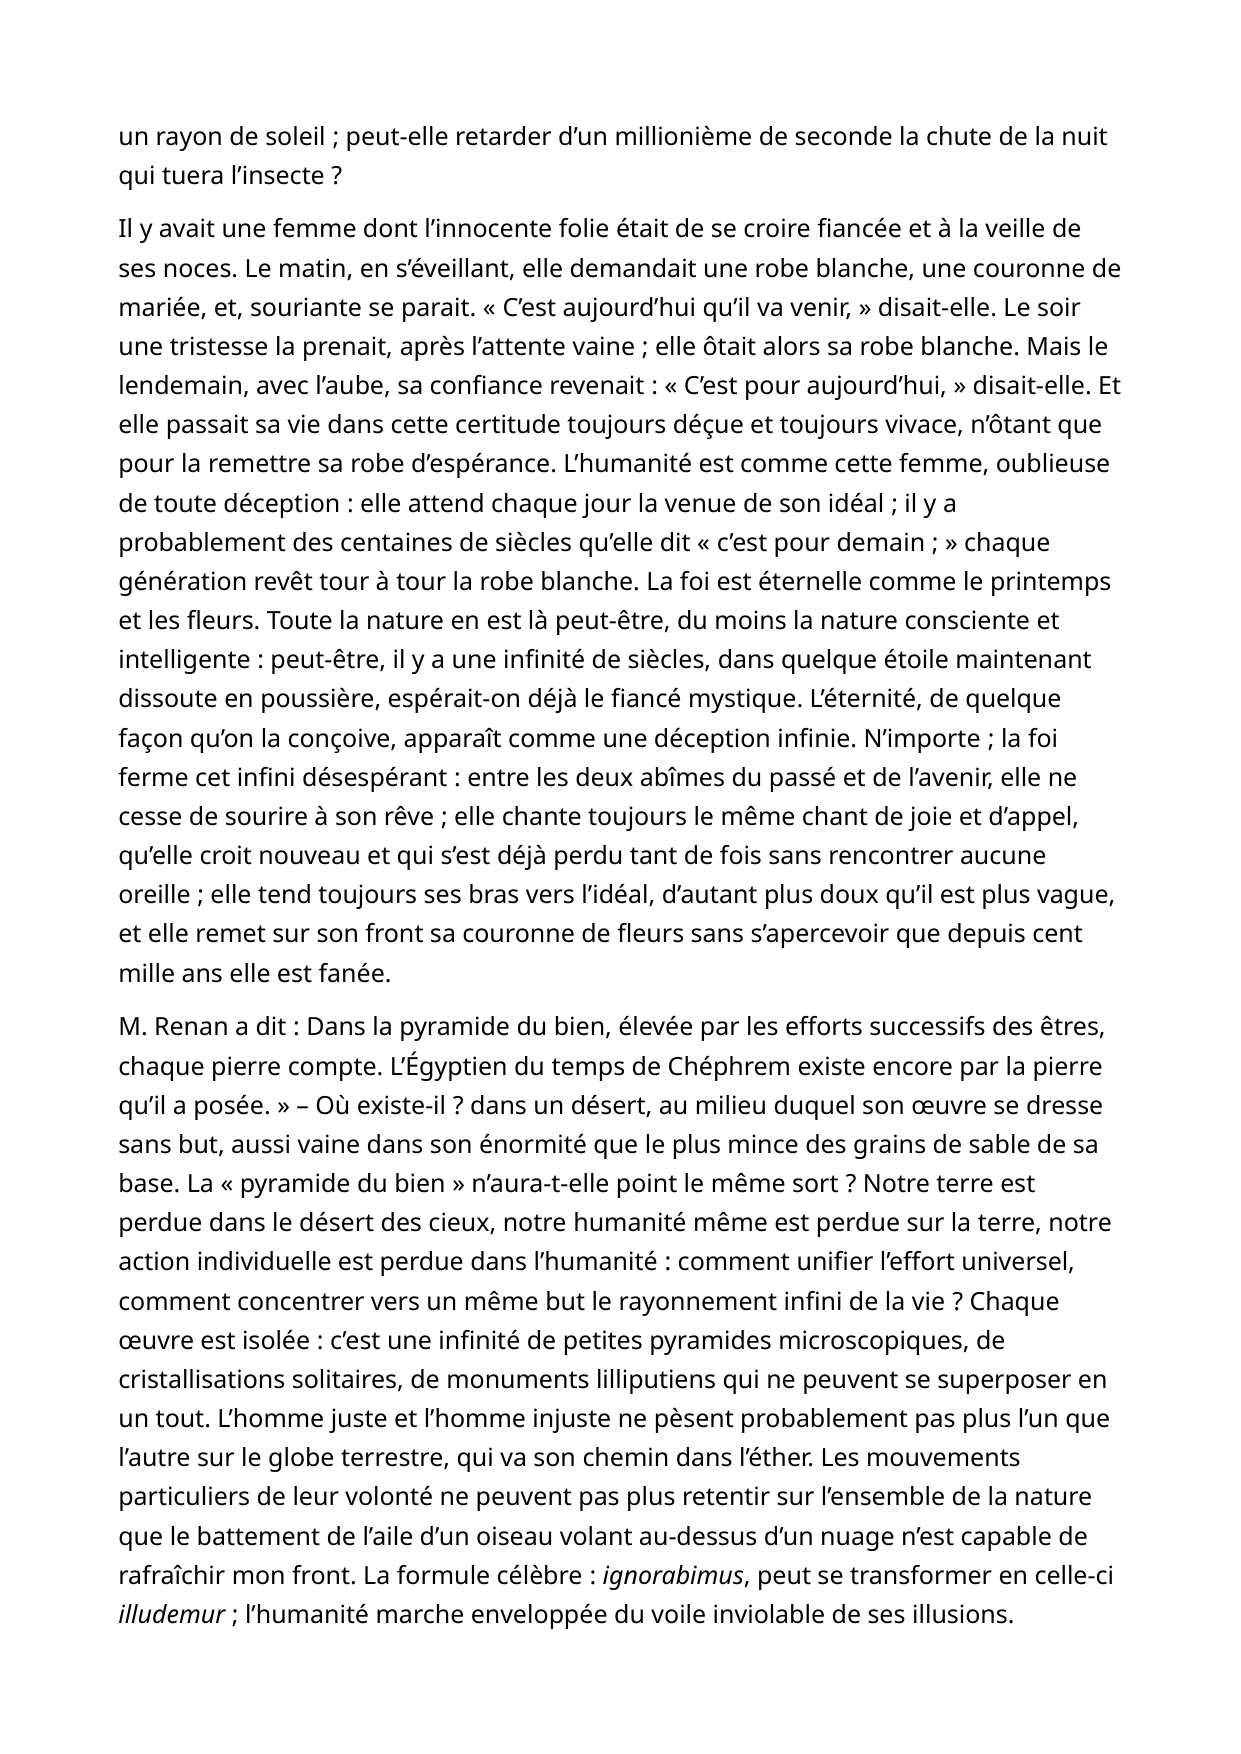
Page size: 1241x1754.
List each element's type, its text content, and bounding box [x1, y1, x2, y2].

text un rayon de soleil ; peut-elle retarder d’un millionième de seconde la chute de la nuit qui tuera l’insecte ? [118, 118, 1122, 191]
text Il y avait une femme dont l’innocente folie était de se croire fiancée et à la veille de ses noces. Le matin, en s’éveillant, elle demandait une robe blanche, une couronne de mariée, et, souriante se parait. « C’est aujourd’hui qu’il va venir, » disait-elle. Le soir une tristesse la prenait, après l’attente vaine ; elle ôtait alors sa robe blanche. Mais le lendemain, avec l’aube, sa confiance revenait : « C’est pour aujourd’hui, » disait-elle. Et elle passait sa vie dans cette certitude toujours déçue et toujours vivace, n’ôtant que pour la remettre sa robe d’espérance. L’humanité est comme cette femme, oublieuse de toute déception : elle attend chaque jour la venue de son idéal ; il y a probablement des centaines de siècles qu’elle dit « c’est pour demain ; » chaque génération revêt tour à tour la robe blanche. La foi est éternelle comme le printemps et les fleurs. Toute la nature en est là peut-être, du moins la nature consciente et intelligente : peut-être, il y a une infinité de siècles, dans quelque étoile maintenant dissoute en poussière, espérait-on déjà le fiancé mystique. L’éternité, de quelque façon qu’on la conçoive, apparaît comme une déception infinie. N’importe ; la foi ferme cet infini désespérant : entre les deux abîmes du passé et de l’avenir, elle ne cesse de sourire à son rêve ; elle chante toujours le même chant de joie et d’appel, qu’elle croit nouveau et qui s’est déjà perdu tant de fois sans rencontrer aucune oreille ; elle tend toujours ses bras vers l’idéal, d’autant plus doux qu’il est plus vague, et elle remet sur son front sa couronne de fleurs sans s’apercevoir que depuis cent mille ans elle est fanée. [118, 211, 1122, 989]
text M. Renan a dit : Dans la pyramide du bien, élevée par les efforts successifs des êtres, chaque pierre compte. L’Égyptien du temps de Chéphrem existe encore par la pierre qu’il a posée. » – Où existe-il ? dans un désert, au milieu duquel son œuvre se dresse sans but, aussi vaine dans son énormité que le plus mince des grains de sable de sa base. La « pyramide du bien » n’aura-t-elle point le même sort ? Notre terre est perdue dans le désert des cieux, notre humanité même est perdue sur la terre, notre action individuelle est perdue dans l’humanité : comment unifier l’effort universel, comment concentrer vers un même but le rayonnement infini de la vie ? Chaque œuvre est isolée : c’est une infinité de petites pyramides microscopiques, de cristallisations solitaires, de monuments lilliputiens qui ne peuvent se superposer en un tout. L’homme juste et l’homme injuste ne pèsent probablement pas plus l’un que l’autre sur le globe terrestre, qui va son chemin dans l’éther. Les mouvements particuliers de leur volonté ne peuvent pas plus retentir sur l’ensemble de la nature que le battement de l’aile d’un oiseau volant au-dessus d’un nuage n’est capable de rafraîchir mon front. La formule célèbre : ignorabimus, peut se transformer en celle-ci illudemur ; l’humanité marche enveloppée du voile inviolable de ses illusions. [118, 1009, 1122, 1631]
